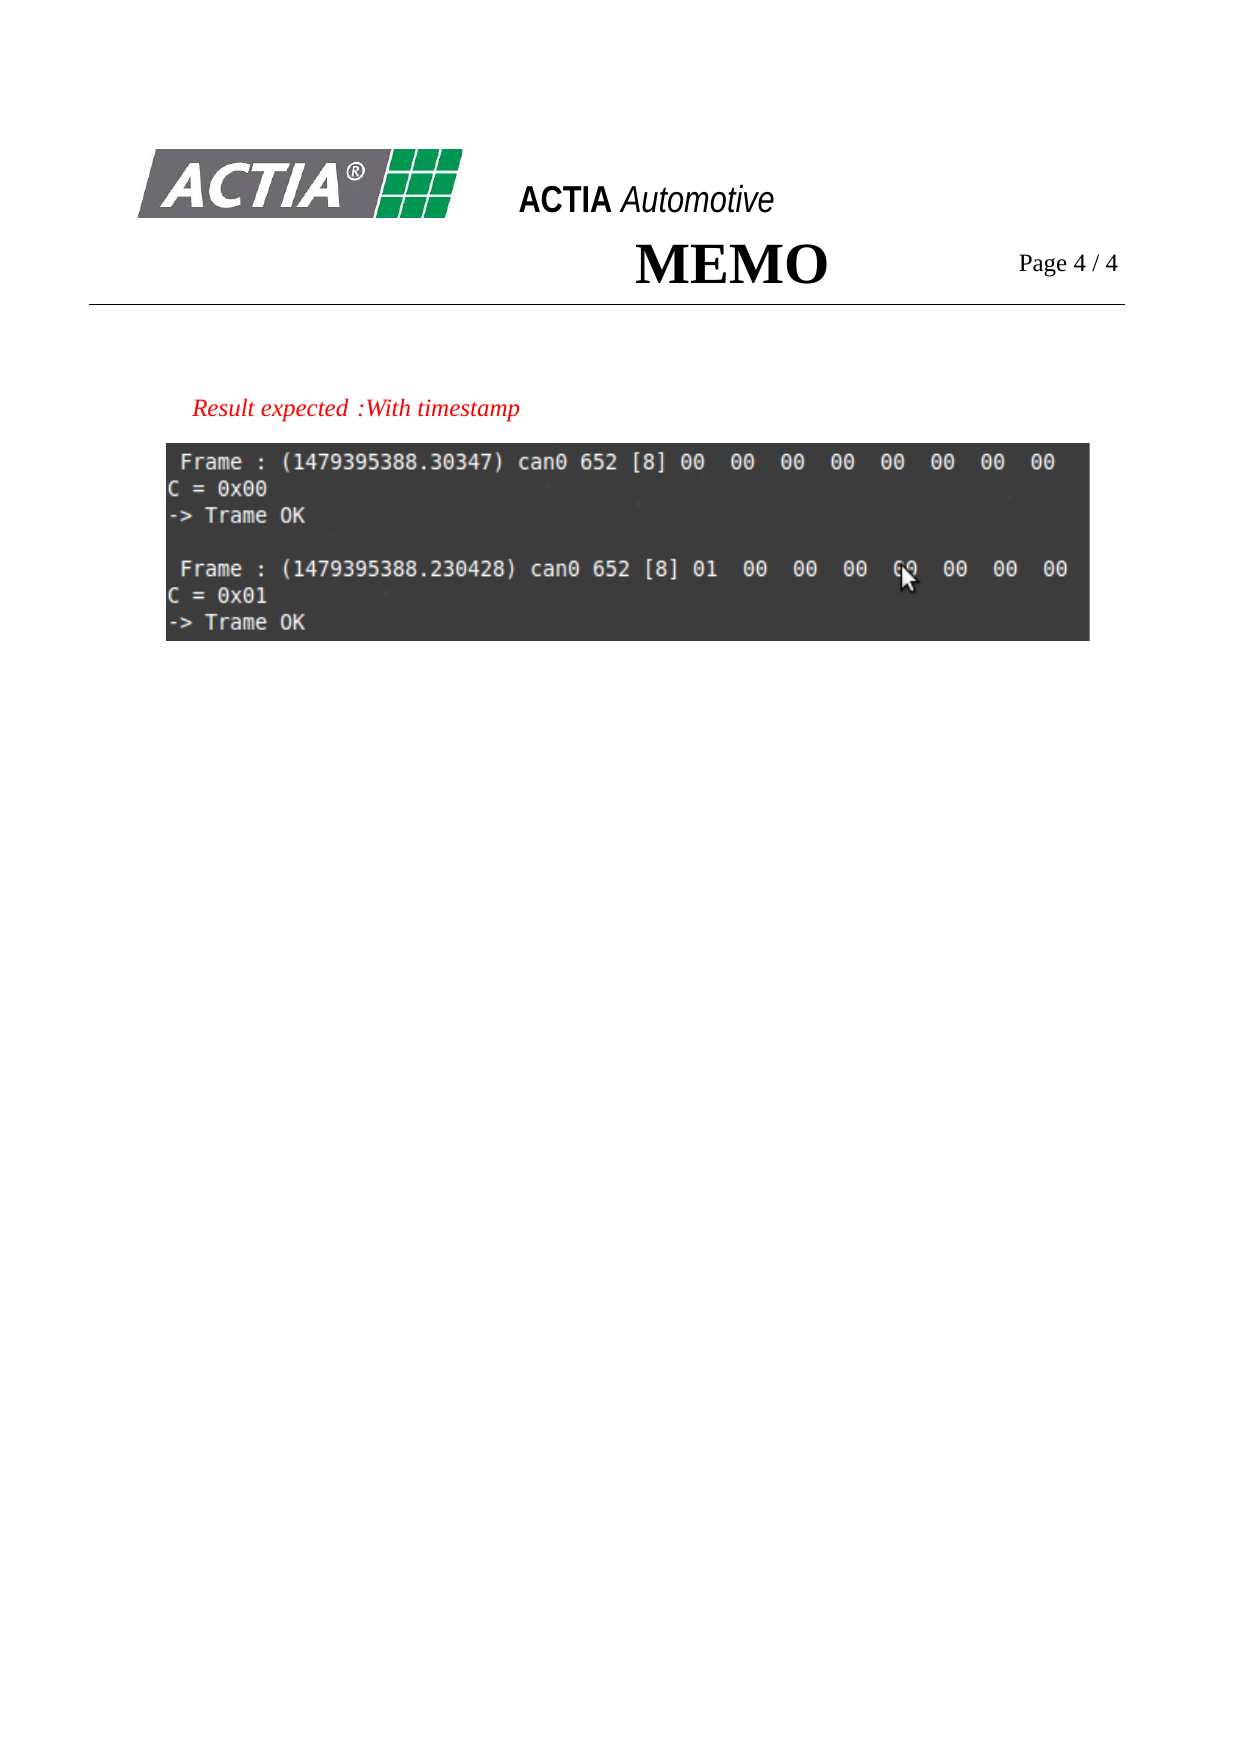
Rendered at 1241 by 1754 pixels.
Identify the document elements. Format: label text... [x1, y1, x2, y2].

picture [137, 149, 463, 218]
text Result expected :With timestamp [118, 393, 1122, 422]
picture [166, 443, 1090, 641]
